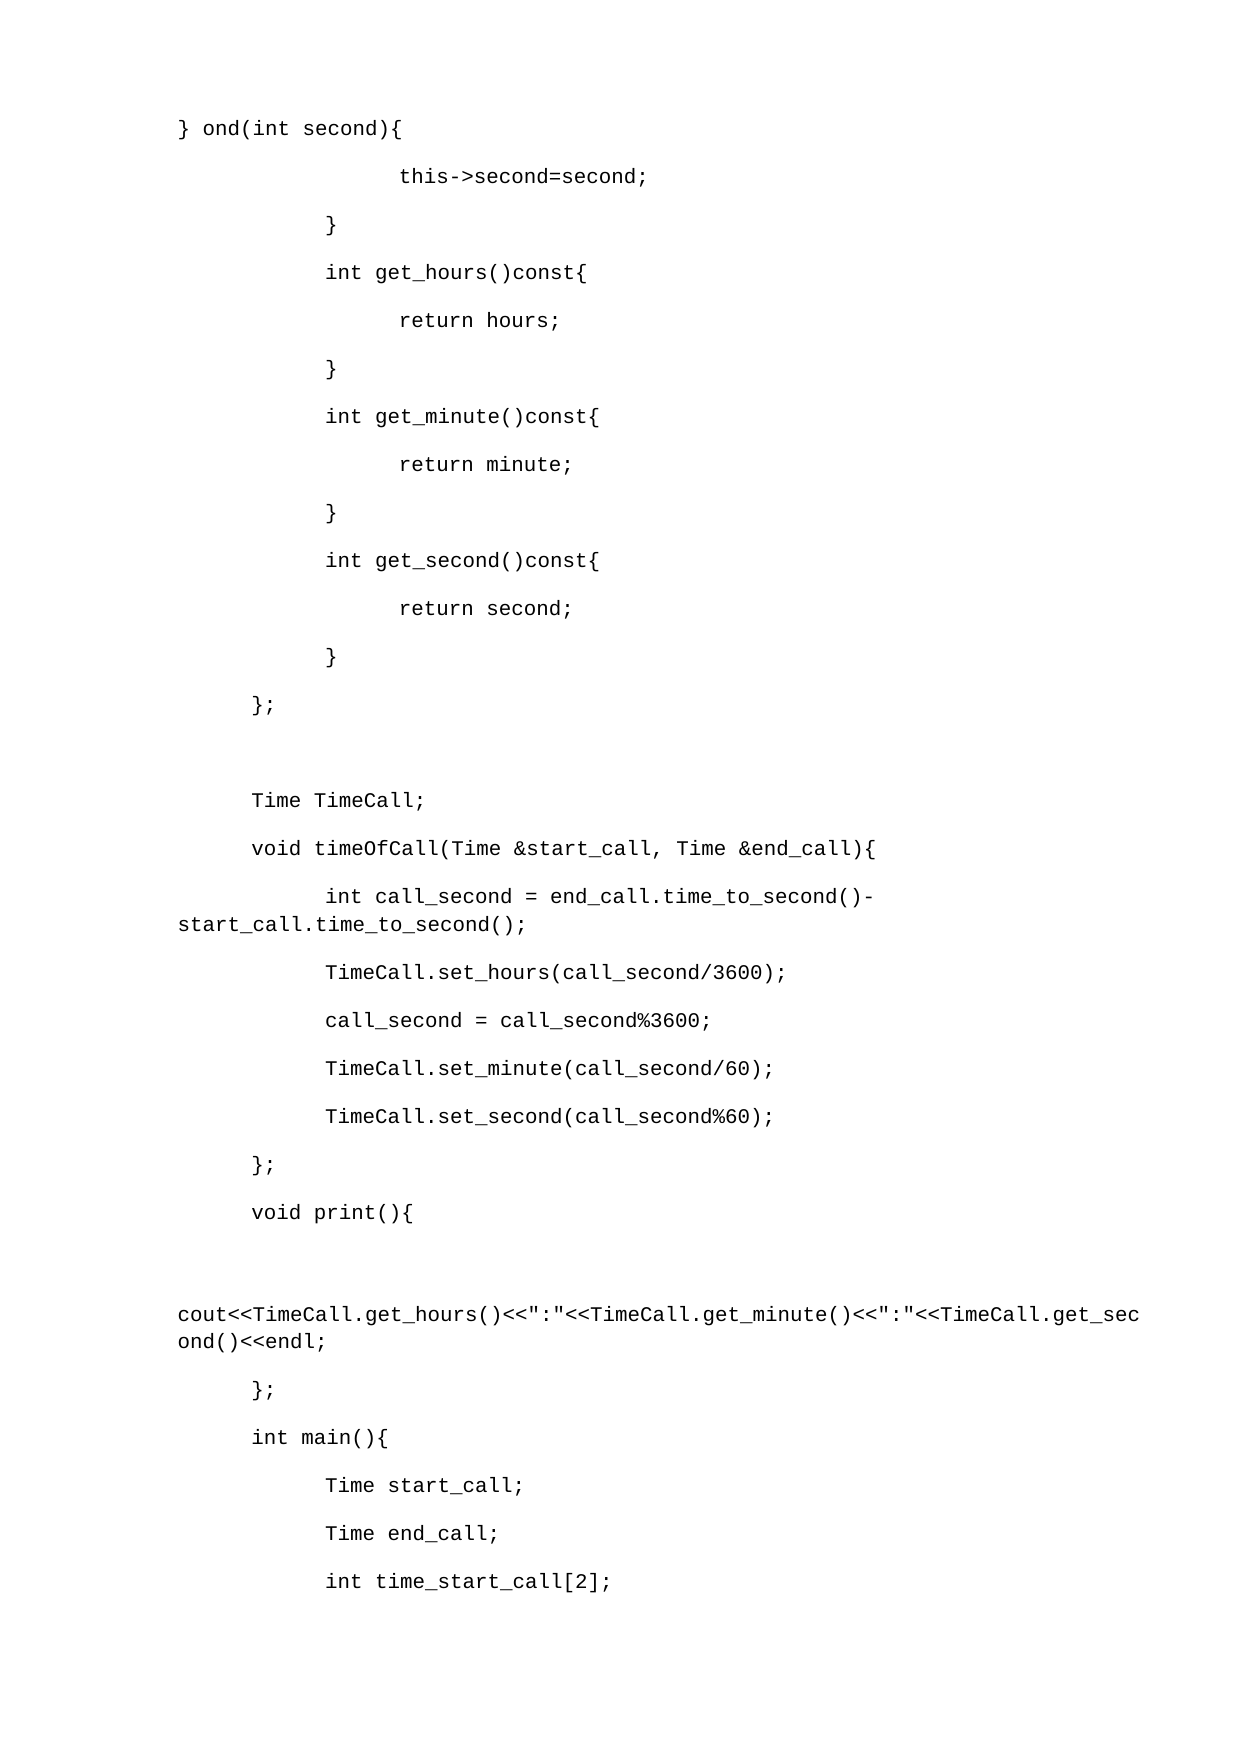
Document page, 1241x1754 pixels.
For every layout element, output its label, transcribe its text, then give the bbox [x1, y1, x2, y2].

text TimeCall.set_hours(call_second/3600); [177, 962, 1152, 985]
text } ond(int second){ [177, 118, 1152, 142]
text }; [177, 694, 1152, 718]
text Time TimeCall; [177, 790, 1152, 814]
text TimeCall.set_second(call_second%60); [177, 1106, 1152, 1129]
text } [177, 502, 1152, 526]
text void timeOfCall(Time &start_call, Time &end_call){ [177, 838, 1152, 862]
text } [177, 214, 1152, 238]
text TimeCall.set_minute(call_second/60); [177, 1058, 1152, 1081]
text int time_start_call[2]; [177, 1571, 1152, 1595]
text return minute; [177, 454, 1152, 478]
text cout<<TimeCall.get_hours()<<":"<<TimeCall.get_minute()<<":"<<TimeCall.get_second()<<endl; [177, 1250, 1152, 1355]
text } [177, 358, 1152, 382]
text int get_hours()const{ [177, 262, 1152, 286]
text int get_minute()const{ [177, 406, 1152, 430]
text } [177, 646, 1152, 670]
text Time start_call; [177, 1475, 1152, 1499]
text }; [177, 1379, 1152, 1403]
text int get_second()const{ [177, 550, 1152, 574]
text Time end_call; [177, 1523, 1152, 1547]
text void print(){ [177, 1202, 1152, 1225]
text }; [177, 1154, 1152, 1177]
text return second; [177, 598, 1152, 622]
text call_second = call_second%3600; [177, 1010, 1152, 1033]
text return hours; [177, 310, 1152, 334]
text int main(){ [177, 1427, 1152, 1451]
text this->second=second; [177, 166, 1152, 190]
text int call_second = end_call.time_to_second()-start_call.time_to_second(); [177, 886, 1152, 937]
